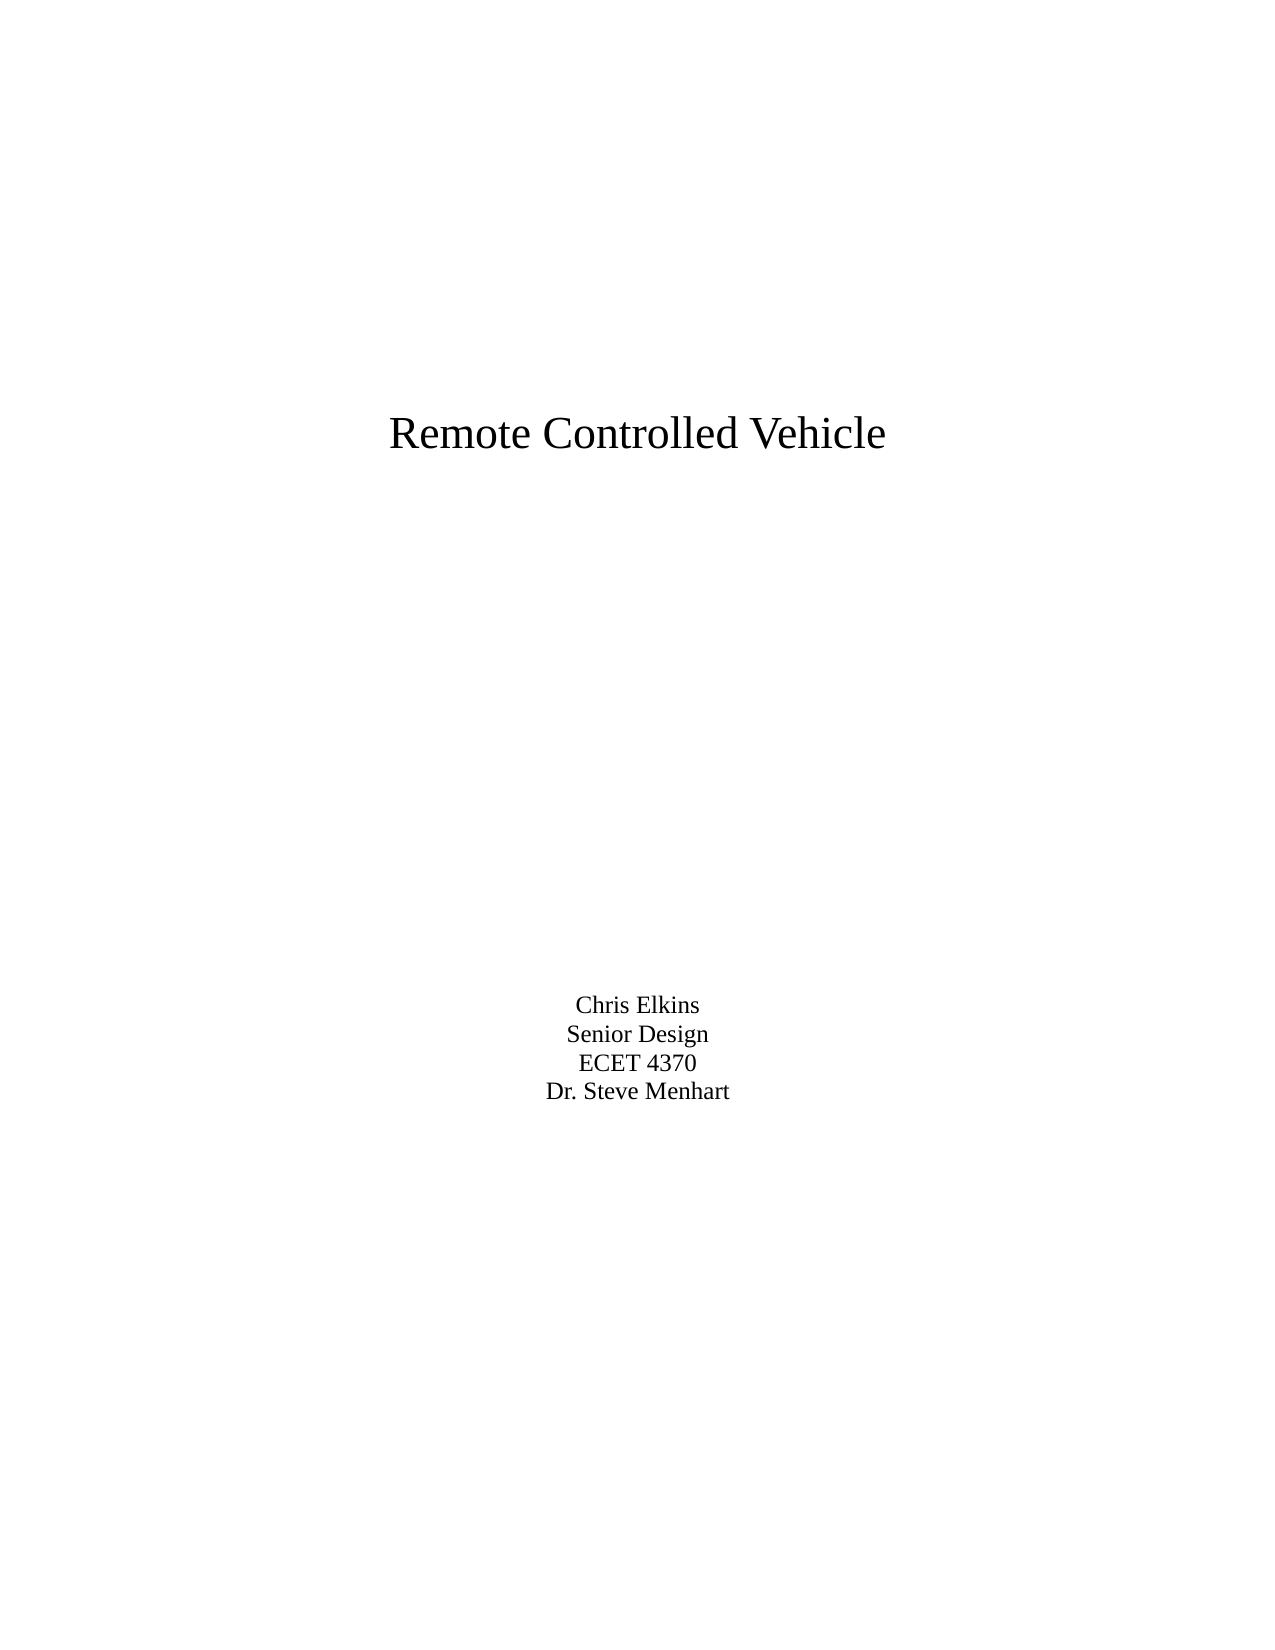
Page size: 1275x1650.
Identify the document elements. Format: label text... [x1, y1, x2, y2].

text ECET 4370 [118, 1048, 1157, 1076]
text Chris Elkins [118, 990, 1157, 1019]
text Remote Controlled Vehicle [118, 406, 1157, 458]
text Senior Design [118, 1019, 1157, 1048]
text Dr. Steve Menhart [118, 1076, 1157, 1105]
